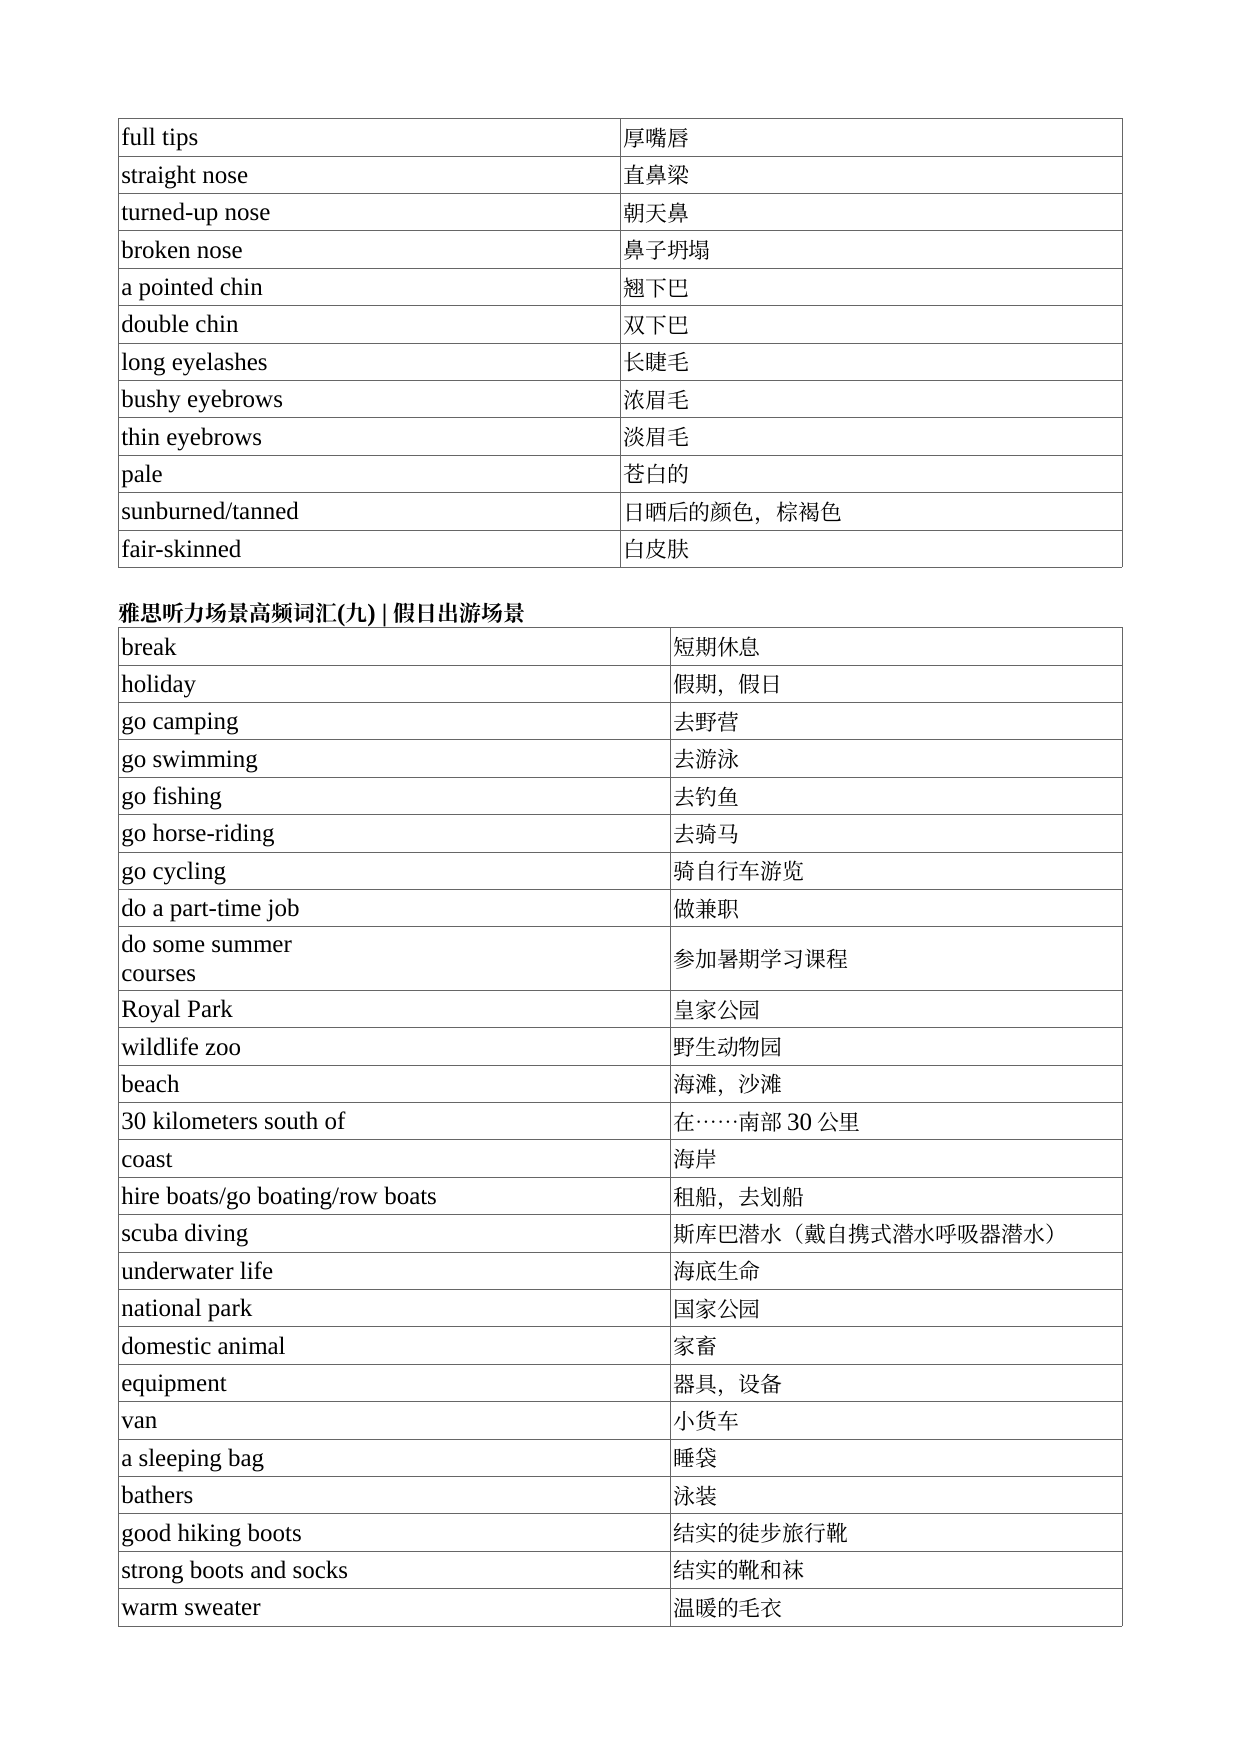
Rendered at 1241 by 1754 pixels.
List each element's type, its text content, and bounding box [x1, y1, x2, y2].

table_cell van [119, 1402, 670, 1438]
table_cell 温暖的毛衣 [671, 1589, 1122, 1626]
table_cell national park [119, 1290, 670, 1326]
table_cell 浓眉毛 [621, 381, 1122, 417]
table_cell 假期，假日 [671, 666, 1122, 702]
table_cell good hiking boots [119, 1514, 670, 1551]
table_cell full tips [119, 119, 620, 156]
text 雅思听力场景高频词汇(九) | 假日出游场景 [118, 596, 1122, 627]
table_cell 白皮肤 [621, 531, 1122, 567]
table_cell warm sweater [119, 1589, 670, 1626]
table_cell beach [119, 1066, 670, 1102]
table_cell 结实的徒步旅行靴 [671, 1514, 1122, 1551]
table_cell 去游泳 [671, 740, 1122, 777]
table_cell 鼻子坍塌 [621, 231, 1122, 268]
table_cell Royal Park [119, 991, 670, 1027]
table_cell a sleeping bag [119, 1440, 670, 1476]
table_cell 器具，设备 [671, 1365, 1122, 1401]
table_cell 双下巴 [621, 306, 1122, 342]
table_cell 直鼻梁 [621, 157, 1122, 193]
table_cell 国家公园 [671, 1290, 1122, 1326]
table_cell bathers [119, 1477, 670, 1513]
table_cell coast [119, 1140, 670, 1177]
table_cell 小货车 [671, 1402, 1122, 1438]
table_cell 淡眉毛 [621, 418, 1122, 455]
table_cell wildlife zoo [119, 1028, 670, 1064]
table_cell strong boots and socks [119, 1552, 670, 1588]
table_cell sunburned/tanned [119, 493, 620, 529]
table_cell 租船，去划船 [671, 1178, 1122, 1214]
table_cell fair-skinned [119, 531, 620, 567]
table_cell 结实的靴和袜 [671, 1552, 1122, 1588]
table_cell underwater life [119, 1253, 670, 1289]
table_cell 厚嘴唇 [621, 119, 1122, 156]
table_cell 海底生命 [671, 1253, 1122, 1289]
table_cell 日晒后的颜色，棕褐色 [621, 493, 1122, 529]
table_cell 家畜 [671, 1327, 1122, 1364]
table_cell 海岸 [671, 1140, 1122, 1177]
table_cell 海滩，沙滩 [671, 1066, 1122, 1102]
table_cell 泳装 [671, 1477, 1122, 1513]
table_cell 长睫毛 [621, 344, 1122, 380]
table_cell 翘下巴 [621, 269, 1122, 305]
table_cell straight nose [119, 157, 620, 193]
table_cell 去野营 [671, 703, 1122, 739]
table_cell turned-up nose [119, 194, 620, 230]
table_cell 睡袋 [671, 1440, 1122, 1476]
table_cell equipment [119, 1365, 670, 1401]
table_cell hire boats/go boating/row boats [119, 1178, 670, 1214]
table_cell 野生动物园 [671, 1028, 1122, 1064]
table_cell double chin [119, 306, 620, 342]
table_cell go cycling [119, 853, 670, 889]
table_cell holiday [119, 666, 670, 702]
table_cell 去钓鱼 [671, 778, 1122, 814]
table_cell 做兼职 [671, 890, 1122, 926]
table_cell do some summer courses [119, 927, 670, 990]
table_cell thin eyebrows [119, 418, 620, 455]
table_cell 参加暑期学习课程 [671, 927, 1122, 990]
table_cell go fishing [119, 778, 670, 814]
table_cell domestic animal [119, 1327, 670, 1364]
table_header break [119, 628, 670, 664]
table_header 短期休息 [671, 628, 1122, 664]
table_cell a pointed chin [119, 269, 620, 305]
table_cell go horse-riding [119, 815, 670, 852]
table_cell bushy eyebrows [119, 381, 620, 417]
table_cell go swimming [119, 740, 670, 777]
table_cell scuba diving [119, 1215, 670, 1252]
table_cell 骑自行车游览 [671, 853, 1122, 889]
table_cell 苍白的 [621, 456, 1122, 492]
table_cell 去骑马 [671, 815, 1122, 852]
table_cell 皇家公园 [671, 991, 1122, 1027]
table_cell do a part-time job [119, 890, 670, 926]
table_cell pale [119, 456, 620, 492]
table_cell broken nose [119, 231, 620, 268]
table_cell 在……南部30公里 [671, 1103, 1122, 1139]
table_cell 30 kilometers south of [119, 1103, 670, 1139]
table_cell 斯库巴潜水（戴自携式潜水呼吸器潜水） [671, 1215, 1122, 1252]
table_cell go camping [119, 703, 670, 739]
table_cell long eyelashes [119, 344, 620, 380]
table_cell 朝天鼻 [621, 194, 1122, 230]
